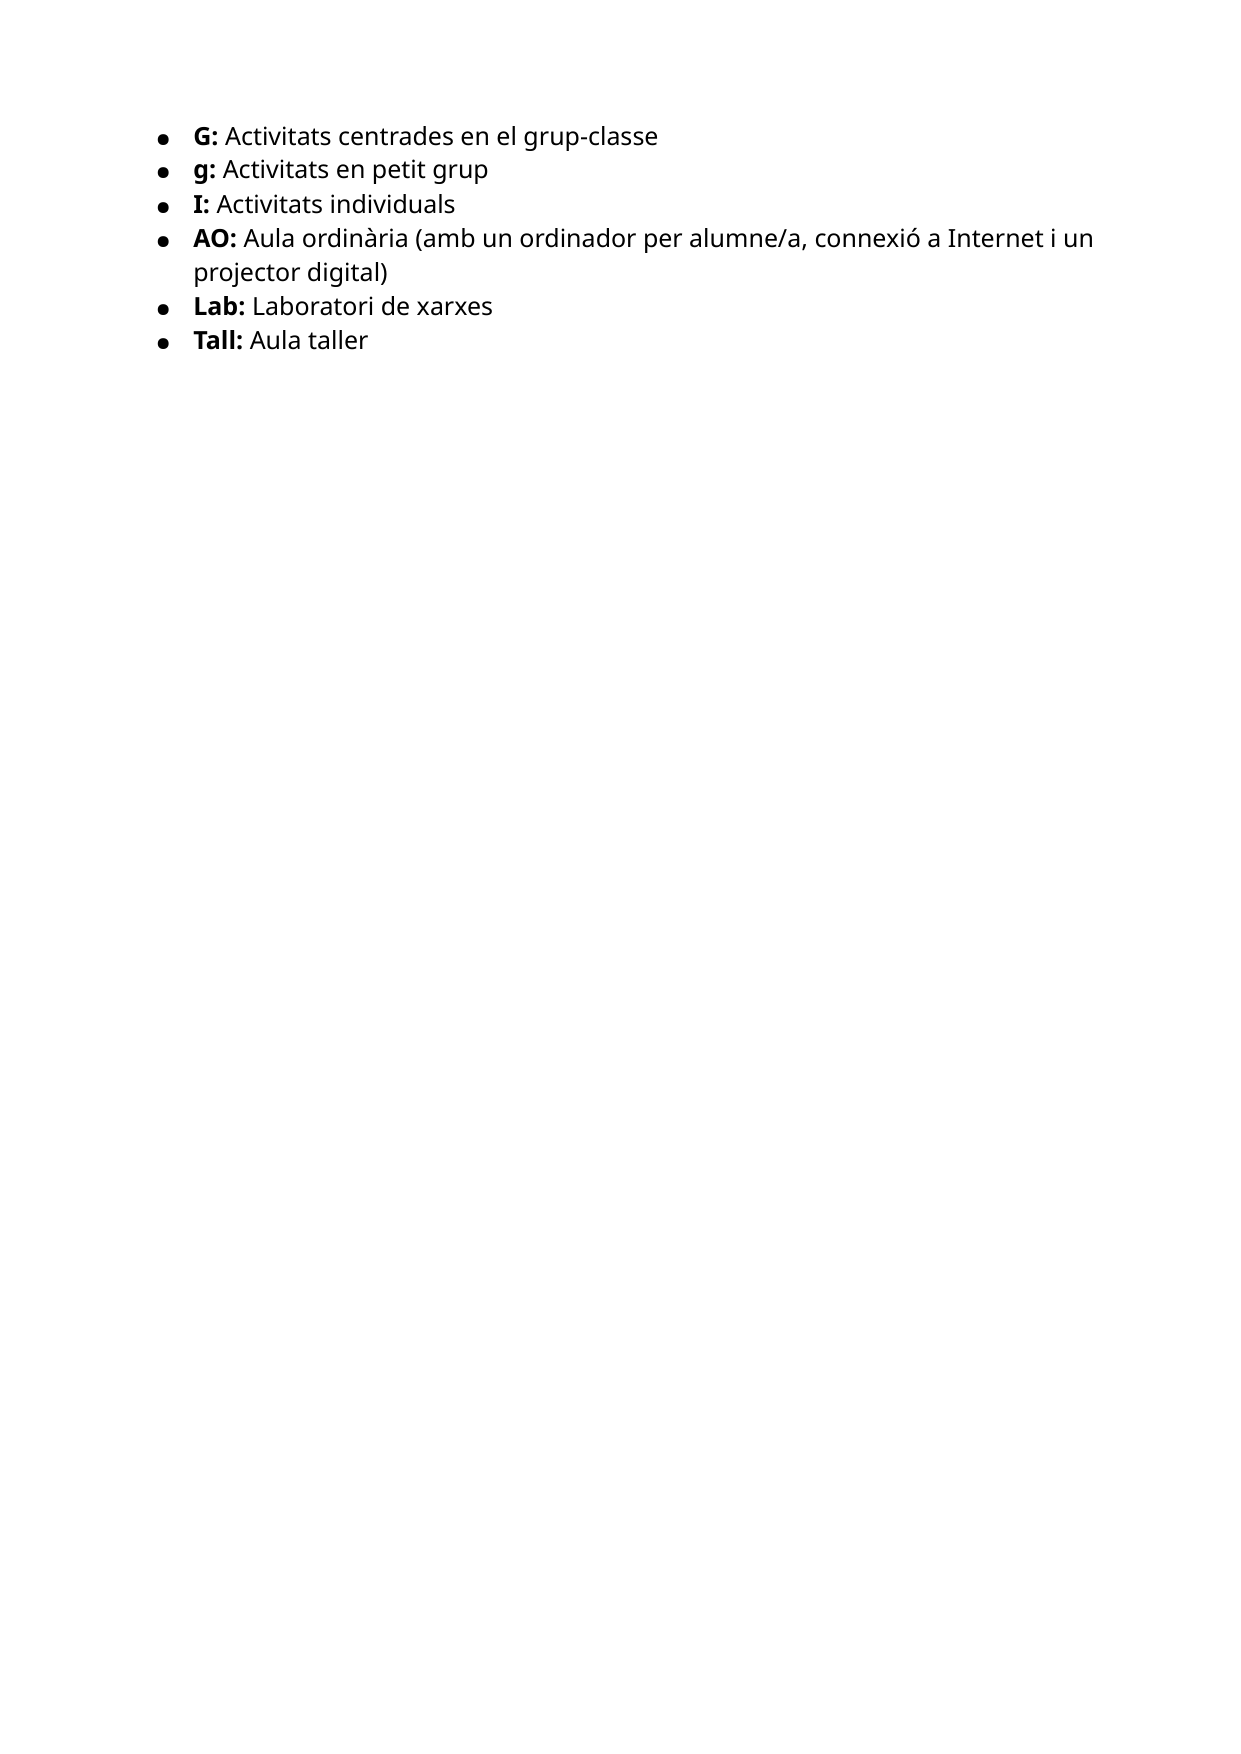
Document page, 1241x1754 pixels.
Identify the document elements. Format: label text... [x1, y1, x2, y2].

list Tall: Aula taller [156, 322, 1122, 357]
list Lab: Laboratori de xarxes [156, 288, 1122, 322]
list AO: Aula ordinària (amb un ordinador per alumne/a, connexió a Internet i un projector digital) [156, 220, 1122, 288]
list I: Activitats individuals [156, 186, 1122, 220]
list g: Activitats en petit grup [156, 152, 1122, 186]
list G: Activitats centrades en el grup-classe [156, 118, 1122, 152]
